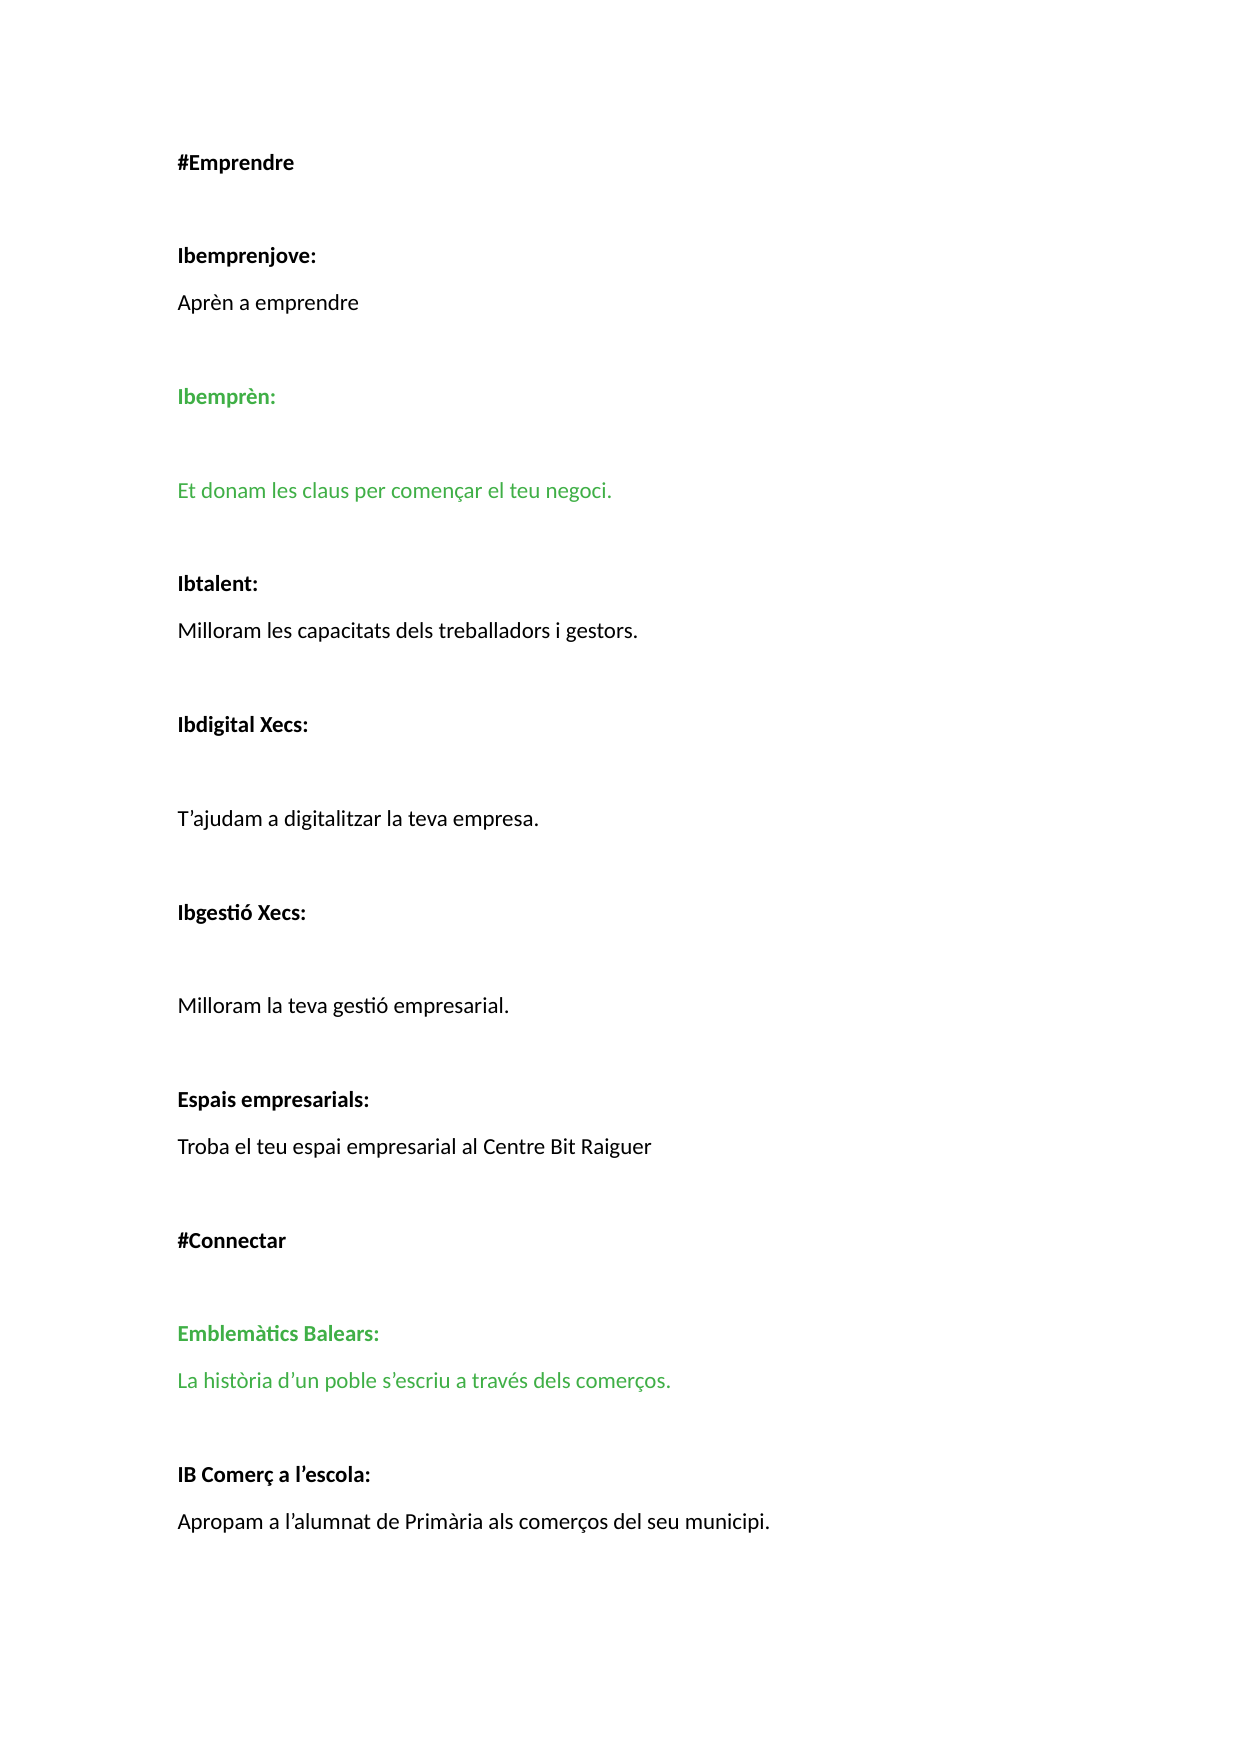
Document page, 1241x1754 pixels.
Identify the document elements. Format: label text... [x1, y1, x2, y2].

text #Connectar [177, 1226, 1063, 1254]
text Espais empresarials: [177, 1085, 1063, 1113]
text Et donam les claus per començar el teu negoci. [177, 476, 1063, 504]
text Milloram les capacitats dels treballadors i gestors. [177, 616, 1063, 644]
text Aprèn a emprendre [177, 288, 1063, 316]
text Milloram la teva gestió empresarial. [177, 991, 1063, 1019]
text Ibemprenjove: [177, 241, 1063, 269]
text Troba el teu espai empresarial al Centre Bit Raiguer [177, 1132, 1063, 1160]
text Ibgestió Xecs: [177, 898, 1063, 926]
text La història d’un poble s’escriu a través dels comerços. [177, 1366, 1063, 1394]
text Emblemàtics Balears: [177, 1319, 1063, 1347]
text Ibemprèn: [177, 382, 1063, 410]
text Apropam a l’alumnat de Primària als comerços del seu municipi. [177, 1507, 1063, 1535]
text Ibtalent: [177, 569, 1063, 597]
text T’ajudam a digitalitzar la teva empresa. [177, 804, 1063, 832]
text #Emprendre [177, 148, 1063, 176]
text Ibdigital Xecs: [177, 710, 1063, 738]
text IB Comerç a l’escola: [177, 1460, 1063, 1488]
